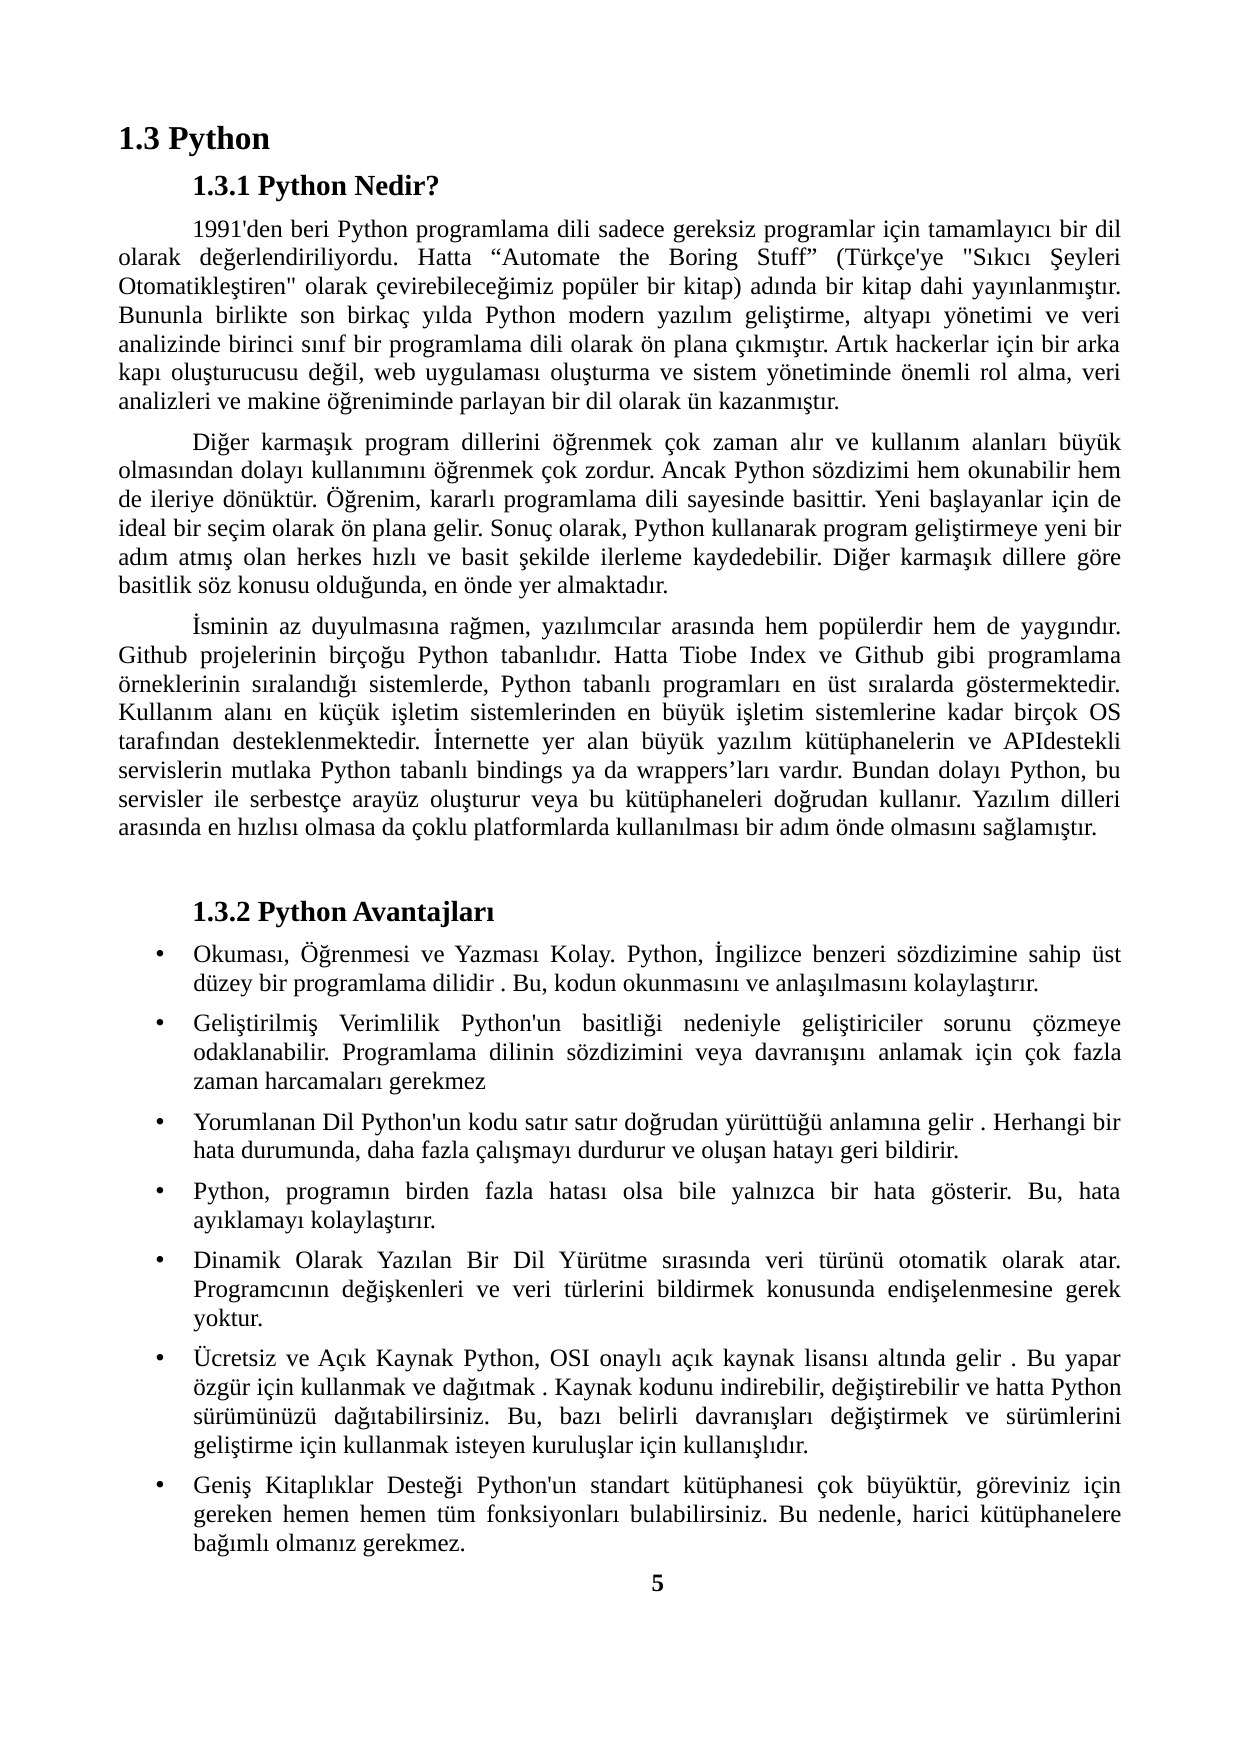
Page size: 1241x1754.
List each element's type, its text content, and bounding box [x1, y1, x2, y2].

list Dinamik Olarak Yazılan Bir Dil Yürütme sırasında veri türünü otomatik olarak atar. Programcının değişkenleri ve veri türlerini bildirmek konusunda endişelenmesine gerek yoktur. [156, 1245, 1122, 1332]
text Diğer karmaşık program dillerini öğrenmek çok zaman alır ve kullanım alanları büyük olmasından dolayı kullanımını öğrenmek çok zordur. Ancak Python sözdizimi hem okunabilir hem de ileriye dönüktür. Öğrenim, kararlı programlama dili sayesinde basittir. Yeni başlayanlar için de ideal bir seçim olarak ön plana gelir. Sonuç olarak, Python kullanarak program geliştirmeye yeni bir adım atmış olan herkes hızlı ve basit şekilde ilerleme kaydedebilir. Diğer karmaşık dillere göre basitlik söz konusu olduğunda, en önde yer almaktadır. [118, 427, 1122, 599]
list Okuması, Öğrenmesi ve Yazması Kolay. Python, İngilizce benzeri sözdizimine sahip üst düzey bir programlama dilidir . Bu, kodun okunmasını ve anlaşılmasını kolaylaştırır. [156, 939, 1122, 997]
list Geliştirilmiş Verimlilik Python'un basitliği nedeniyle geliştiriciler sorunu çözmeye odaklanabilir. Programlama dilinin sözdizimini veya davranışını anlamak için çok fazla zaman harcamaları gerekmez [156, 1008, 1122, 1095]
list Yorumlanan Dil Python'un kodu satır satır doğrudan yürüttüğü anlamına gelir . Herhangi bir hata durumunda, daha fazla çalışmayı durdurur ve oluşan hatayı geri bildirir. [156, 1107, 1122, 1164]
list Ücretsiz ve Açık Kaynak Python, OSI onaylı açık kaynak lisansı altında gelir . Bu yapar özgür için kullanmak ve dağıtmak . Kaynak kodunu indirebilir, değiştirebilir ve hatta Python sürümünüzü dağıtabilirsiniz. Bu, bazı belirli davranışları değiştirmek ve sürümlerini geliştirme için kullanmak isteyen kuruluşlar için kullanışlıdır. [156, 1343, 1122, 1458]
list Python, programın birden fazla hatası olsa bile yalnızca bir hata gösterir. Bu, hata ayıklamayı kolaylaştırır. [156, 1176, 1122, 1233]
text 1.3.2 Python Avantajları [118, 894, 1122, 927]
text İsminin az duyulmasına rağmen, yazılımcılar arasında hem popülerdir hem de yaygındır. Github projelerinin birçoğu Python tabanlıdır. Hatta Tiobe Index ve Github gibi programlama örneklerinin sıralandığı sistemlerde, Python tabanlı programları en üst sıralarda göstermektedir. Kullanım alanı en küçük işletim sistemlerinden en büyük işletim sistemlerine kadar birçok OS tarafından desteklenmektedir. İnternette yer alan büyük yazılım kütüphanelerin ve APIdestekli servislerin mutlaka Python tabanlı bindings ya da wrappers’ları vardır. Bundan dolayı Python, bu servisler ile serbestçe arayüz oluşturur veya bu kütüphaneleri doğrudan kullanır. Yazılım dilleri arasında en hızlısı olmasa da çoklu platformlarda kullanılması bir adım önde olmasını sağlamıştır. [118, 611, 1122, 841]
list 5 [156, 1568, 1122, 1597]
text 1.3 Python [118, 118, 1122, 156]
text 1991'den beri Python programlama dili sadece gereksiz programlar için tamamlayıcı bir dil olarak değerlendiriliyordu. Hatta “Automate the Boring Stuff” (Türkçe'ye "Sıkıcı Şeyleri Otomatikleştiren" olarak çevirebileceğimiz popüler bir kitap) adında bir kitap dahi yayınlanmıştır. Bununla birlikte son birkaç yılda Python modern yazılım geliştirme, altyapı yönetimi ve veri analizinde birinci sınıf bir programlama dili olarak ön plana çıkmıştır. Artık hackerlar için bir arka kapı oluşturucusu değil, web uygulaması oluşturma ve sistem yönetiminde önemli rol alma, veri analizleri ve makine öğreniminde parlayan bir dil olarak ün kazanmıştır. [118, 214, 1122, 415]
text 1.3.1 Python Nedir? [118, 168, 1122, 202]
list Geniş Kitaplıklar Desteği Python'un standart kütüphanesi çok büyüktür, göreviniz için gereken hemen hemen tüm fonksiyonları bulabilirsiniz. Bu nedenle, harici kütüphanelere bağımlı olmanız gerekmez. [156, 1470, 1122, 1557]
